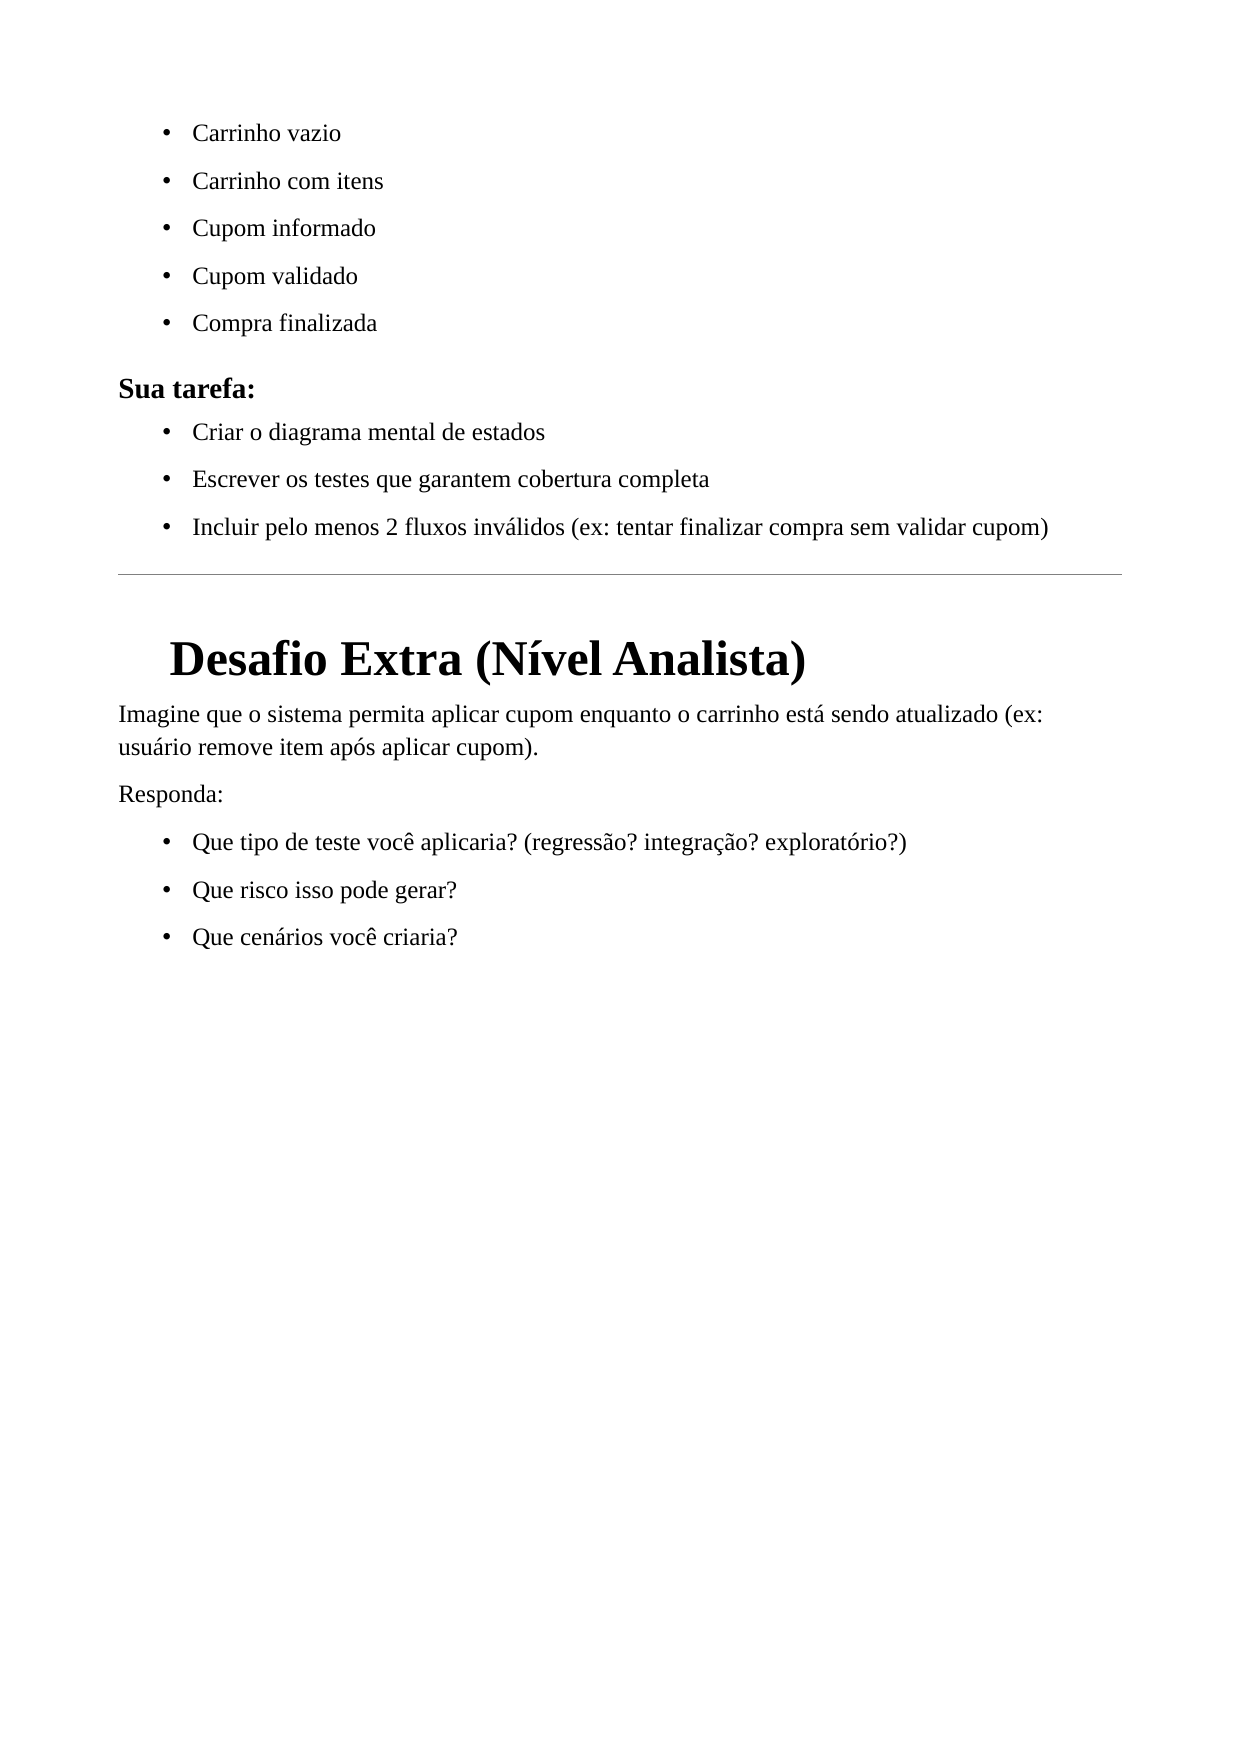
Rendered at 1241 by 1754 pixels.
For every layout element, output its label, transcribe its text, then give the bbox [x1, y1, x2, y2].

list Cupom informado [162, 213, 1122, 242]
list Incluir pelo menos 2 fluxos inválidos (ex: tentar finalizar compra sem validar cupom) [162, 512, 1122, 541]
list Cupom validado [162, 261, 1122, 290]
list Compra finalizada [162, 308, 1122, 337]
text Responda: [118, 779, 1122, 808]
list Que risco isso pode gerar? [162, 875, 1122, 903]
text Imagine que o sistema permita aplicar cupom enquanto o carrinho está sendo atualizado (ex: usuário remove item após aplicar cupom). [118, 699, 1122, 761]
list Carrinho com itens [162, 166, 1122, 194]
list Escrever os testes que garantem cobertura completa [162, 464, 1122, 493]
subtitle Sua tarefa: [118, 371, 1122, 404]
list Que cenários você criaria? [162, 922, 1122, 951]
list Criar o diagrama mental de estados [162, 417, 1122, 446]
list Que tipo de teste você aplicaria? (regressão? integração? exploratório?) [162, 827, 1122, 856]
list Carrinho vazio [162, 118, 1122, 147]
subtitle 🎯 Desafio Extra (Nível Analista) [118, 629, 1122, 686]
